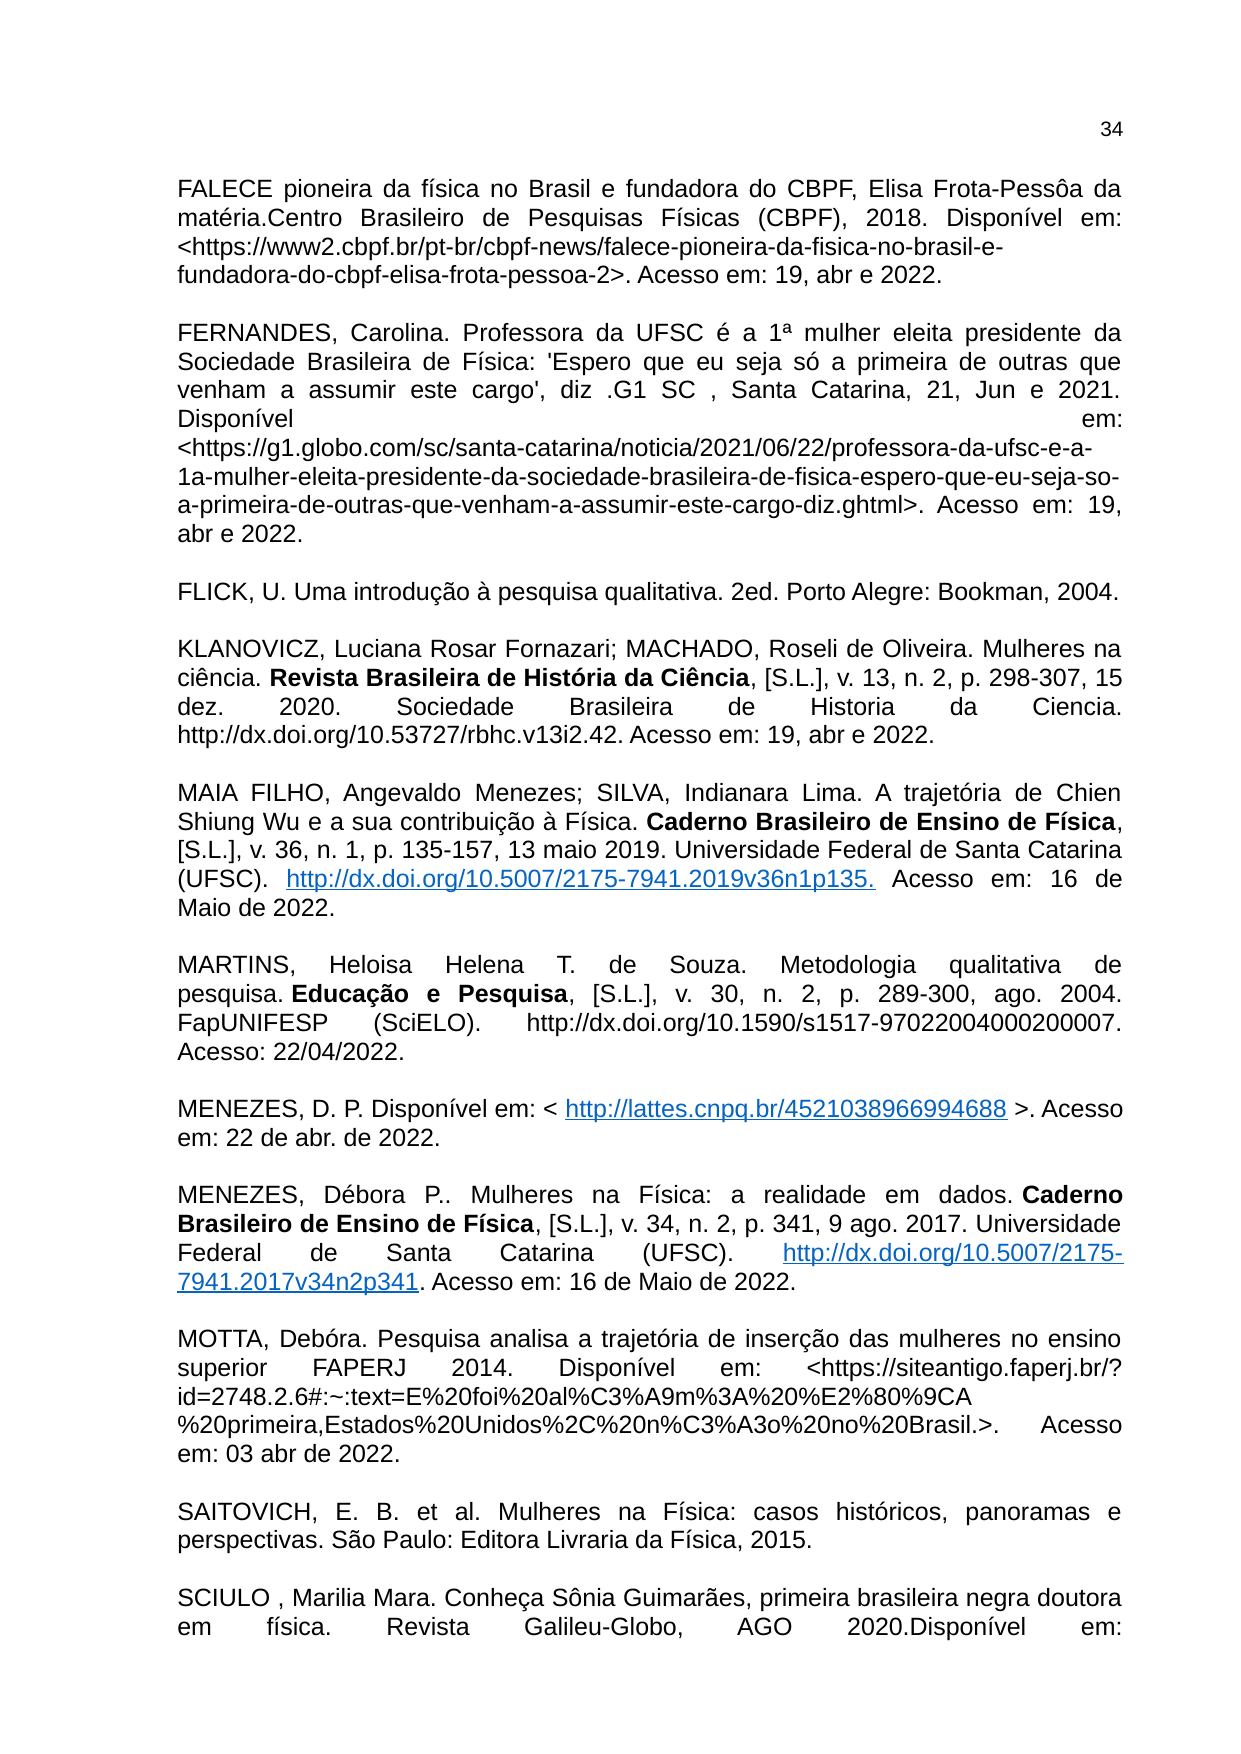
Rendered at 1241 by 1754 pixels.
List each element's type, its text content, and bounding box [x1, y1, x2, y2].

text SCIULO , Marilia Mara. Conheça Sônia Guimarães, primeira brasileira negra doutora em física. Revista Galileu-Globo, AGO 2020.Disponível em: [177, 1583, 1123, 1640]
text SAITOVICH, E. B. et al. Mulheres na Física: casos históricos, panoramas e perspectivas. São Paulo: Editora Livraria da Física, 2015. [177, 1497, 1123, 1554]
text MARTINS, Heloisa Helena T. de Souza. Metodologia qualitativa de pesquisa. Educação e Pesquisa, [S.L.], v. 30, n. 2, p. 289-300, ago. 2004. FapUNIFESP (SciELO). http://dx.doi.org/10.1590/s1517-97022004000200007. Acesso: 22/04/2022. [177, 950, 1123, 1065]
text MENEZES, Débora P.. Mulheres na Física: a realidade em dados. Caderno Brasileiro de Ensino de Física, [S.L.], v. 34, n. 2, p. 341, 9 ago. 2017. Universidade Federal de Santa Catarina (UFSC). http://dx.doi.org/10.5007/2175-7941.2017v34n2p341. Acesso em: 16 de Maio de 2022. [177, 1180, 1123, 1295]
text FALECE pioneira da física no Brasil e fundadora do CBPF, Elisa Frota-Pessôa da matéria.Centro Brasileiro de Pesquisas Físicas (CBPF), 2018. Disponível em: <https://www2.cbpf.br/pt-br/cbpf-news/falece-pioneira-da-fisica-no-brasil-e-fundadora-do-cbpf-elisa-frota-pessoa-2>. Acesso em: 19, abr e 2022. [177, 174, 1123, 289]
text FLICK, U. Uma introdução à pesquisa qualitativa. 2ed. Porto Alegre: Bookman, 2004. [177, 577, 1123, 605]
text KLANOVICZ, Luciana Rosar Fornazari; MACHADO, Roseli de Oliveira. Mulheres na ciência. Revista Brasileira de História da Ciência, [S.L.], v. 13, n. 2, p. 298-307, 15 dez. 2020. Sociedade Brasileira de Historia da Ciencia. http://dx.doi.org/10.53727/rbhc.v13i2.42. Acesso em: 19, abr e 2022. [177, 634, 1123, 749]
text MAIA FILHO, Angevaldo Menezes; SILVA, Indianara Lima. A trajetória de Chien Shiung Wu e a sua contribuição à Física. Caderno Brasileiro de Ensino de Física, [S.L.], v. 36, n. 1, p. 135-157, 13 maio 2019. Universidade Federal de Santa Catarina (UFSC). http://dx.doi.org/10.5007/2175-7941.2019v36n1p135. Acesso em: 16 de Maio de 2022. [177, 778, 1123, 922]
text MOTTA, Debóra. Pesquisa analisa a trajetória de inserção das mulheres no ensino superior FAPERJ 2014. Disponível em: <https://siteantigo.faperj.br/?id=2748.2.6#:~:text=E%20foi%20al%C3%A9m%3A%20%E2%80%9CA%20primeira,Estados%20Unidos%2C%20n%C3%A3o%20no%20Brasil.>. Acesso em: 03 abr de 2022. [177, 1324, 1123, 1468]
text MENEZES, D. P. Disponível em: < http://lattes.cnpq.br/4521038966994688 >. Acesso em: 22 de abr. de 2022. [177, 1094, 1123, 1152]
text FERNANDES, Carolina. Professora da UFSC é a 1ª mulher eleita presidente da Sociedade Brasileira de Física: 'Espero que eu seja só a primeira de outras que venham a assumir este cargo', diz .G1 SC , Santa Catarina, 21, Jun e 2021. Disponível em: <https://g1.globo.com/sc/santa-catarina/noticia/2021/06/22/professora-da-ufsc-e-a-1a-mulher-eleita-presidente-da-sociedade-brasileira-de-fisica-espero-que-eu-seja-so-a-primeira-de-outras-que-venham-a-assumir-este-cargo-diz.ghtml>. Acesso em: 19, abr e 2022. [177, 318, 1123, 548]
